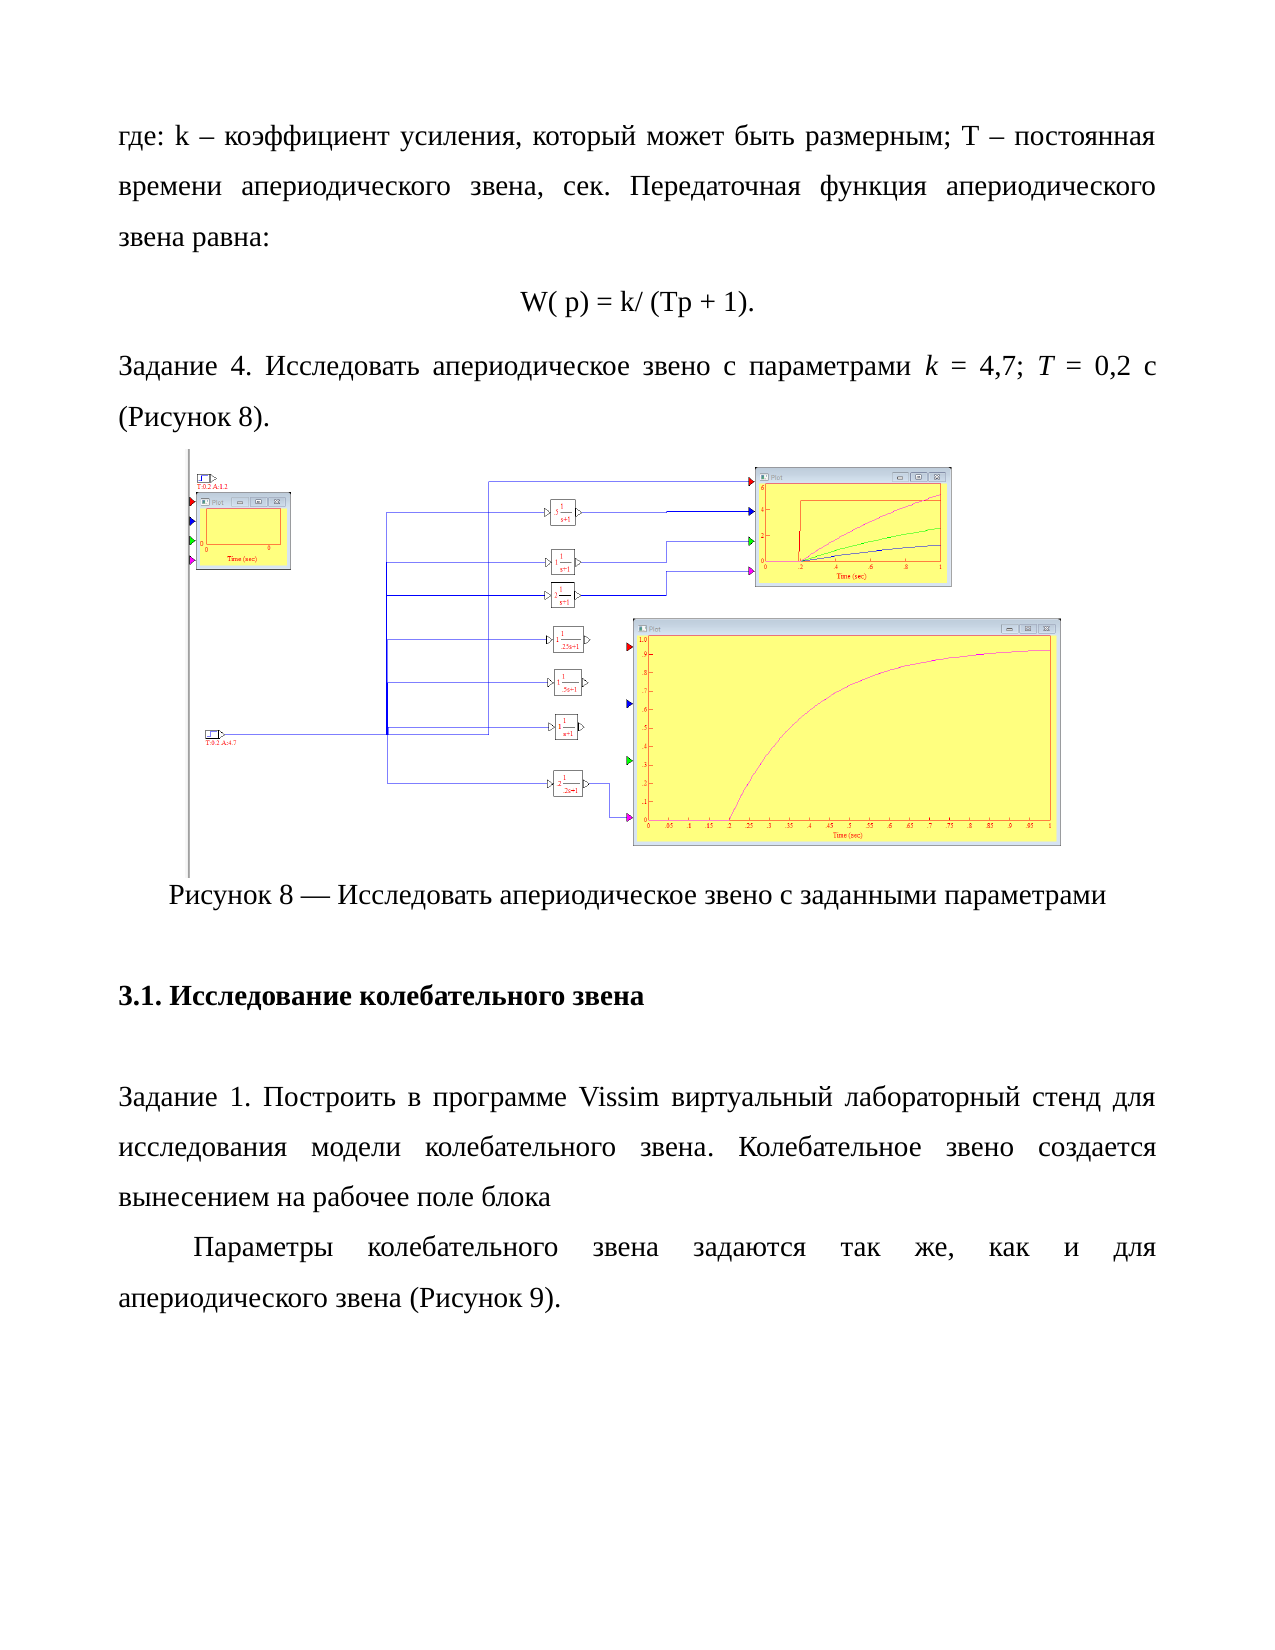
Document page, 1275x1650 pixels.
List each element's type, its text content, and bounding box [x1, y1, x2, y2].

text W( p) = k/ (Tp + 1). [118, 284, 1157, 317]
text 3.1. Исследование колебательного звена [118, 978, 1157, 1012]
picture [177, 449, 1098, 878]
text Задание 4. Исследовать апериодическое звено с параметрами k = 4,7; T = 0,2 с (Рисунок 8). [118, 348, 1157, 432]
text Рисунок 8 — Исследовать апериодическое звено с заданными параметрами [118, 449, 1157, 911]
text Параметры колебательного звена задаются так же, как и для апериодического звена (Рисунок 9). [118, 1229, 1157, 1313]
text Задание 1. Построить в программе Vissim виртуальный лабораторный стенд для исследования модели колебательного звена. Колебательное звено создается вынесением на рабочее поле блока [118, 1079, 1157, 1213]
text где: k – коэффициент усиления, который может быть размерным; Т – постоянная времени апериодического звена, сек. Передаточная функция апериодического звена равна: [118, 118, 1157, 252]
